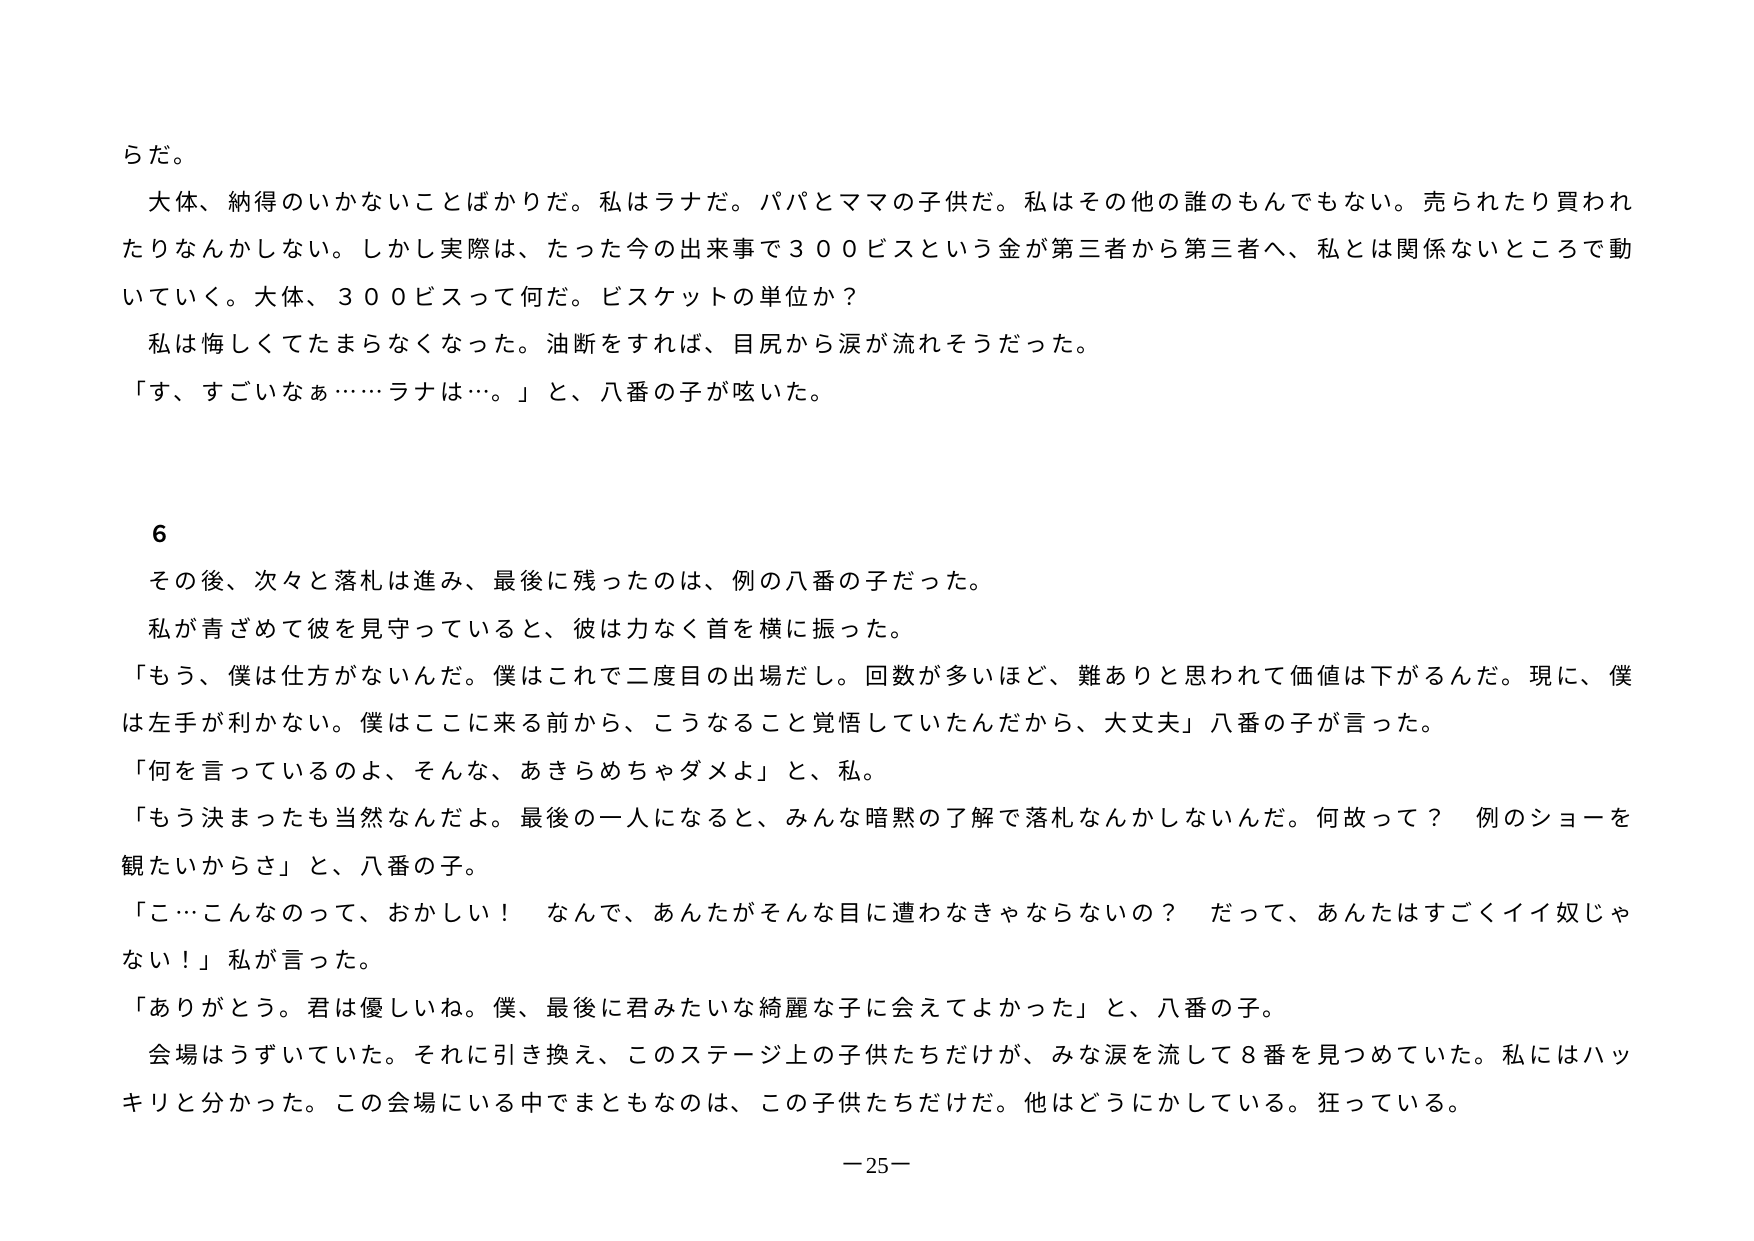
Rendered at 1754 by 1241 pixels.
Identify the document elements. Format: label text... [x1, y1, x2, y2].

text 「す、すごいなぁ……ラナは…。」と、八番の子が呟いた。 [120, 356, 1634, 403]
text 「もう決まったも当然なんだよ。最後の一人になると、みんな暗黙の了解で落札なんかしないんだ。何故って？ 例のショーを観たいからさ」と、八番の子。 [120, 783, 1634, 877]
text らだ。 [120, 119, 1634, 166]
text 「こ…こんなのって、おかしい！ なんで、あんたがそんな目に遭わなきゃならないの？ だって、あんたはすごくイイ奴じゃない！」私が言った。 [120, 877, 1634, 972]
text ６ [120, 498, 1634, 546]
text 「何を言っているのよ、そんな、あきらめちゃダメよ」と、私。 [120, 735, 1634, 783]
text 会場はうずいていた。それに引き換え、このステージ上の子供たちだけが、みな涙を流して８番を見つめていた。私にはハッキリと分かった。この会場にいる中でまともなのは、この子供たちだけだ。他はどうにかしている。狂っている。 [120, 1019, 1634, 1114]
text その後、次々と落札は進み、最後に残ったのは、例の八番の子だった。 [120, 546, 1634, 593]
text 「ありがとう。君は優しいね。僕、最後に君みたいな綺麗な子に会えてよかった」と、八番の子。 [120, 972, 1634, 1019]
text 「もう、僕は仕方がないんだ。僕はこれで二度目の出場だし。回数が多いほど、難ありと思われて価値は下がるんだ。現に、僕は左手が利かない。僕はここに来る前から、こうなること覚悟していたんだから、大丈夫」八番の子が言った。 [120, 640, 1634, 735]
text 私が青ざめて彼を見守っていると、彼は力なく首を横に振った。 [120, 593, 1634, 640]
text 私は悔しくてたまらなくなった。油断をすれば、目尻から涙が流れそうだった。 [120, 309, 1634, 356]
text 大体、納得のいかないことばかりだ。私はラナだ。パパとママの子供だ。私はその他の誰のもんでもない。売られたり買われたりなんかしない。しかし実際は、たった今の出来事で３００ビスという金が第三者から第三者へ、私とは関係ないところで動いていく。大体、３００ビスって何だ。ビスケットの単位か？ [120, 166, 1634, 309]
